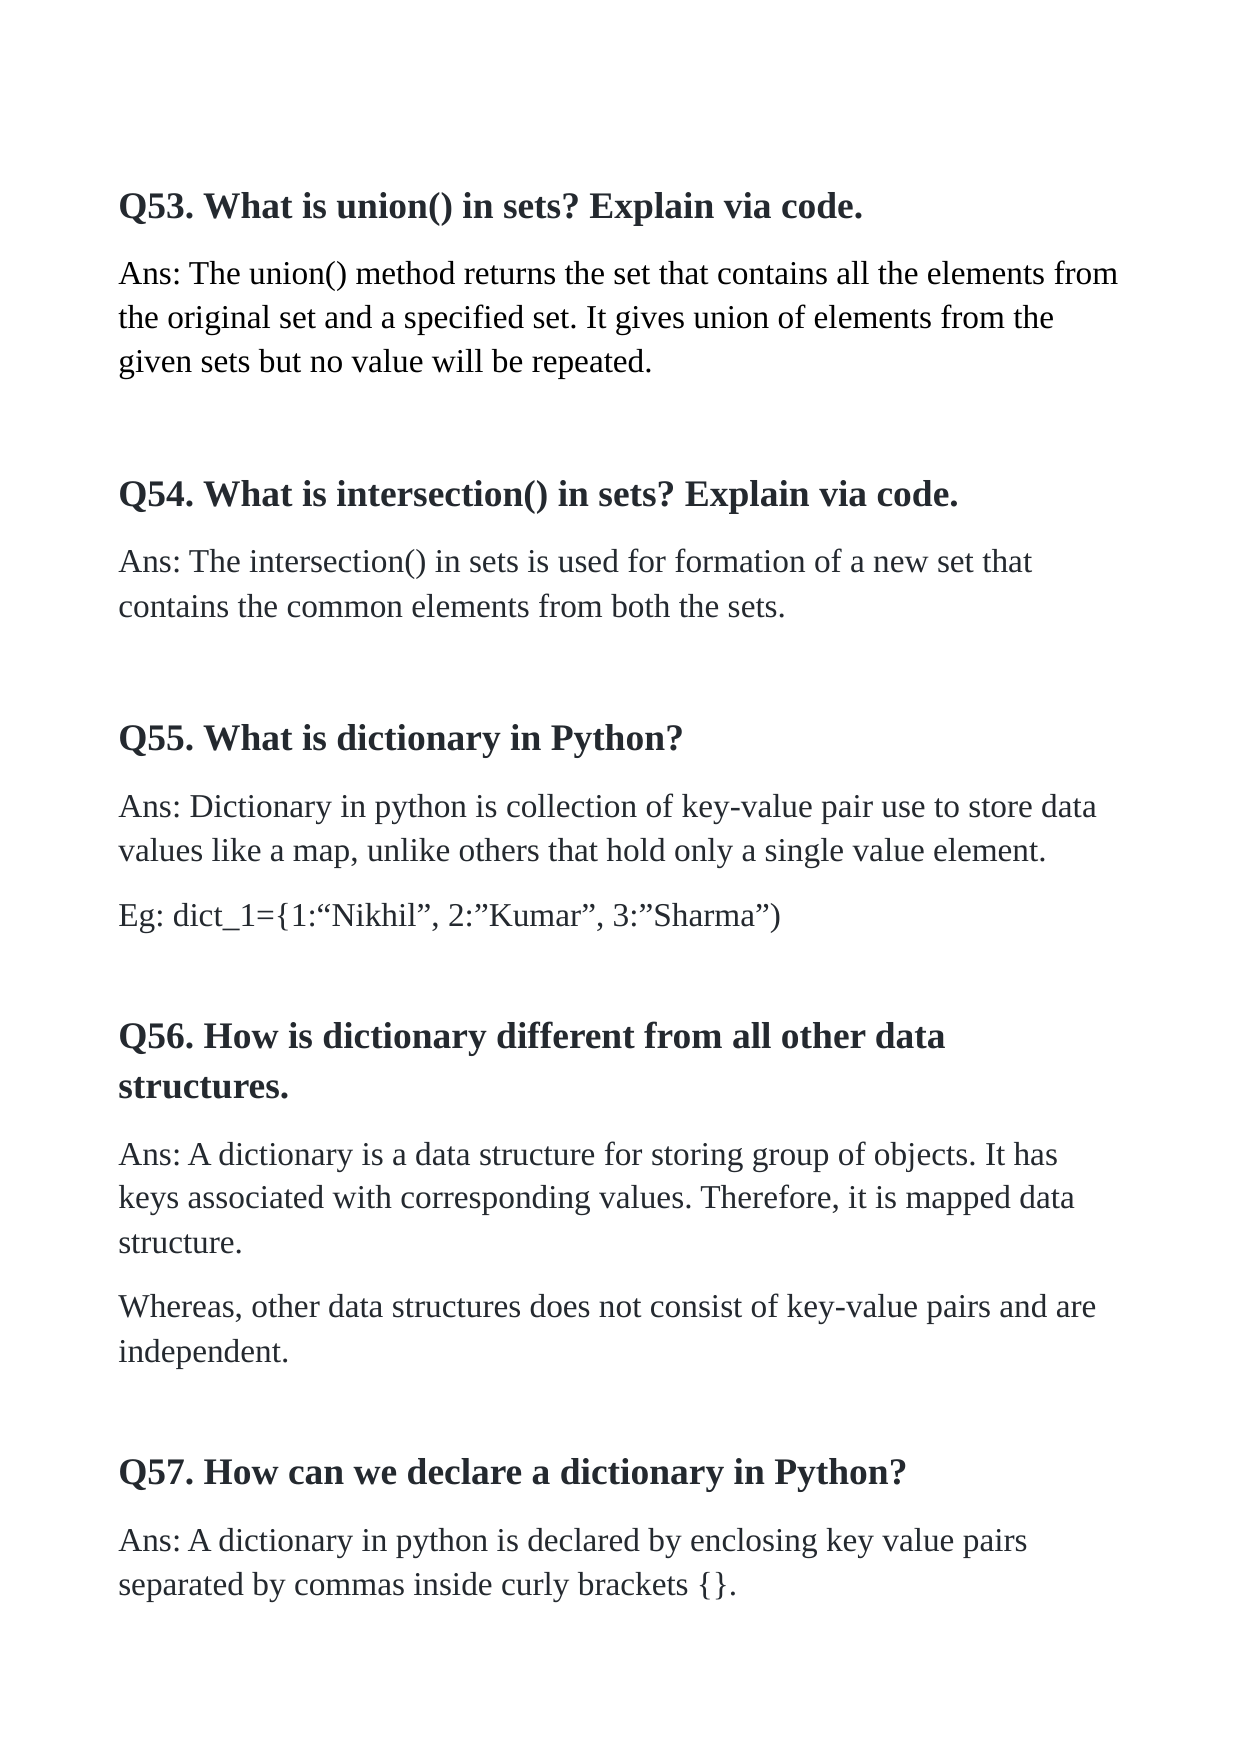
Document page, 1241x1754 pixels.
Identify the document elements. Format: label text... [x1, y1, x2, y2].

text Q56. How is dictionary different from all other data structures. [118, 1014, 1122, 1106]
text Whereas, other data structures does not consist of key-value pairs and are independent. [118, 1287, 1122, 1369]
text Q57. How can we declare a dictionary in Python? [118, 1449, 1122, 1493]
text Ans: A dictionary is a data structure for storing group of objects. It has keys associated with corresponding values. Therefore, it is mapped data structure. [118, 1134, 1122, 1260]
text Ans: A dictionary in python is declared by enclosing key value pairs separated by commas inside curly brackets {}. [118, 1520, 1122, 1602]
text Q54. What is intersection() in sets? Explain via code. [118, 471, 1122, 514]
text Ans: The union() method returns the set that contains all the elements from the original set and a specified set. It gives union of elements from the given sets but no value will be repeated. [118, 253, 1122, 380]
text Eg: dict_1={1:“Nikhil”, 2:”Kumar”, 3:”Sharma”) [118, 895, 1122, 933]
text Ans: Dictionary in python is collection of key-value pair use to store data values like a map, unlike others that hold only a single value element. [118, 786, 1122, 868]
text Q53. What is union() in sets? Explain via code. [118, 183, 1122, 226]
text Q55. What is dictionary in Python? [118, 716, 1122, 759]
text Ans: The intersection() in sets is used for formation of a new set that contains the common elements from both the sets. [118, 542, 1122, 624]
